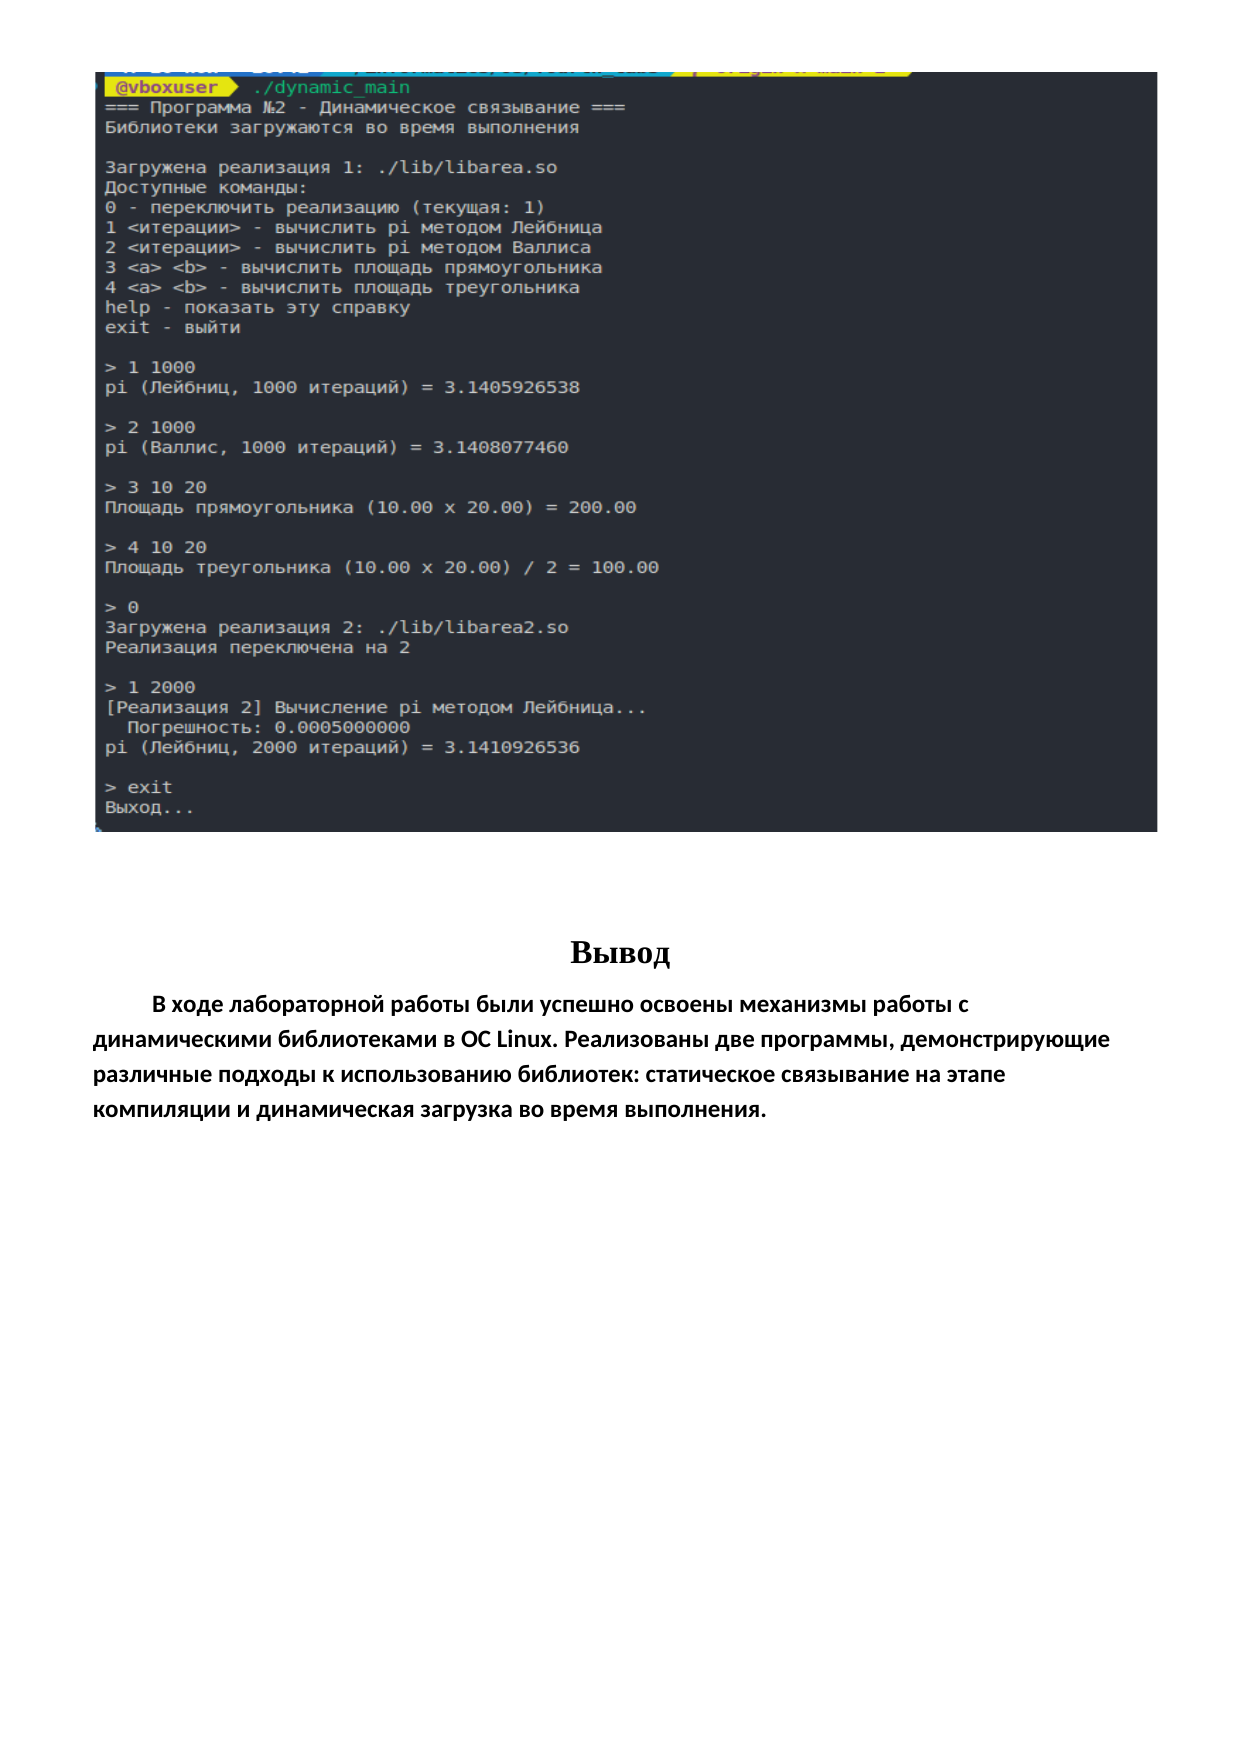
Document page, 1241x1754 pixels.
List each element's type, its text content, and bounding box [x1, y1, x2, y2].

text В ходе лабораторной работы были успешно освоены механизмы работы с динамическими библиотеками в ОС Linux. Реализованы две программы, демонстрирующие различные подходы к использованию библиотек: статическое связывание на этапе компиляции и динамическая загрузка во время выполнения. [93, 988, 1147, 1124]
text Вывод [93, 932, 1147, 970]
picture [95, 72, 1158, 832]
